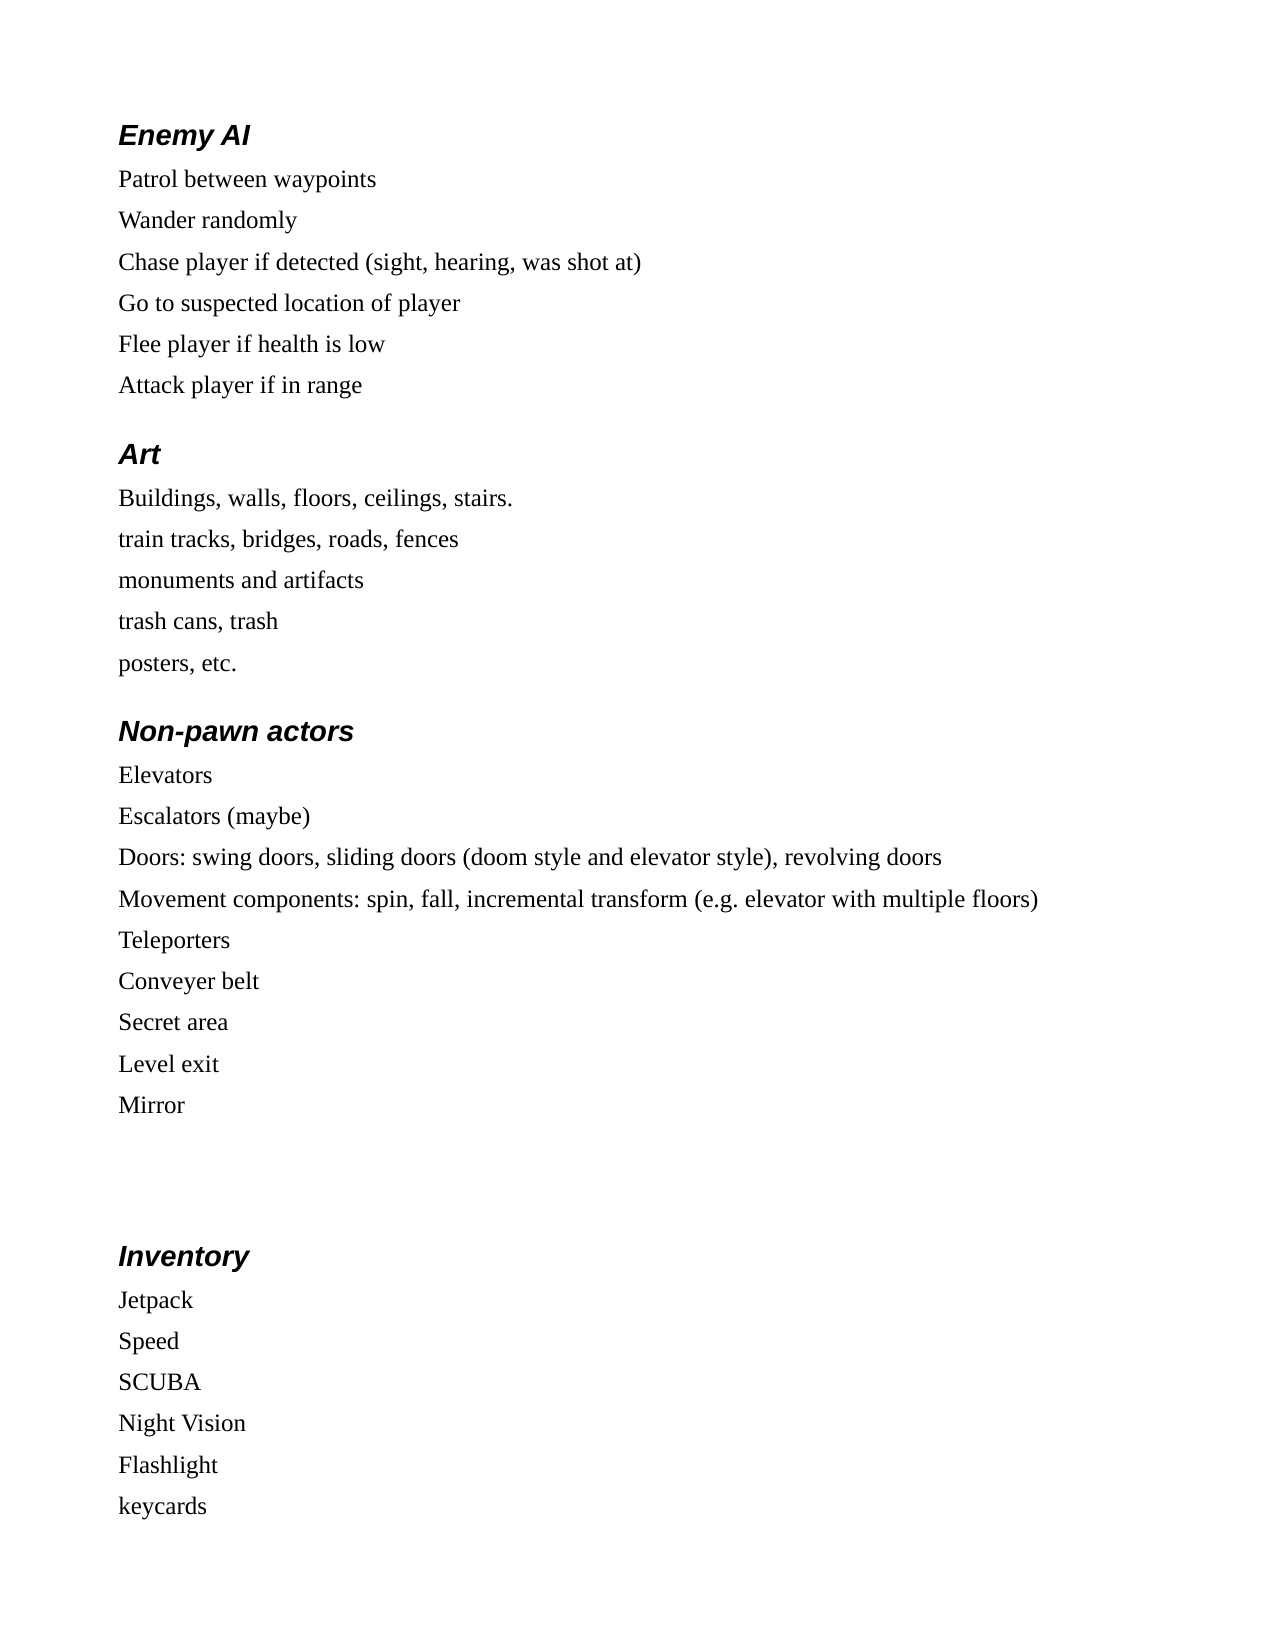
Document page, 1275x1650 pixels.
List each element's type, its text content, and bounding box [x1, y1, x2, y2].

text Wander randomly [118, 205, 1157, 234]
text trash cans, trash [118, 606, 1157, 635]
text Buildings, walls, floors, ceilings, stairs. [118, 483, 1157, 511]
text Doors: swing doors, sliding doors (doom style and elevator style), revolving doors [118, 842, 1157, 871]
text monuments and artifacts [118, 565, 1157, 594]
text Speed [118, 1326, 1157, 1355]
subtitle Enemy AI [118, 118, 1157, 152]
text Attack player if in range [118, 370, 1157, 399]
text Flashlight [118, 1450, 1157, 1478]
text Mirror [118, 1090, 1157, 1119]
subtitle Non-pawn actors [118, 714, 1157, 747]
text Level exit [118, 1049, 1157, 1077]
text Conveyer belt [118, 966, 1157, 995]
text Escalators (maybe) [118, 801, 1157, 830]
text Flee player if health is low [118, 329, 1157, 358]
text Chase player if detected (sight, hearing, was shot at) [118, 247, 1157, 275]
text keycards [118, 1491, 1157, 1520]
text Secret area [118, 1007, 1157, 1036]
text Teleporters [118, 925, 1157, 954]
text Movement components: spin, fall, incremental transform (e.g. elevator with multiple floors) [118, 884, 1157, 912]
text Jetpack [118, 1285, 1157, 1313]
subtitle Inventory [118, 1239, 1157, 1272]
subtitle Art [118, 437, 1157, 470]
text train tracks, bridges, roads, fences [118, 524, 1157, 553]
text SCUBA [118, 1367, 1157, 1396]
text Patrol between waypoints [118, 164, 1157, 193]
text Go to suspected location of player [118, 288, 1157, 317]
text Night Vision [118, 1408, 1157, 1437]
text Elevators [118, 760, 1157, 789]
text posters, etc. [118, 648, 1157, 676]
